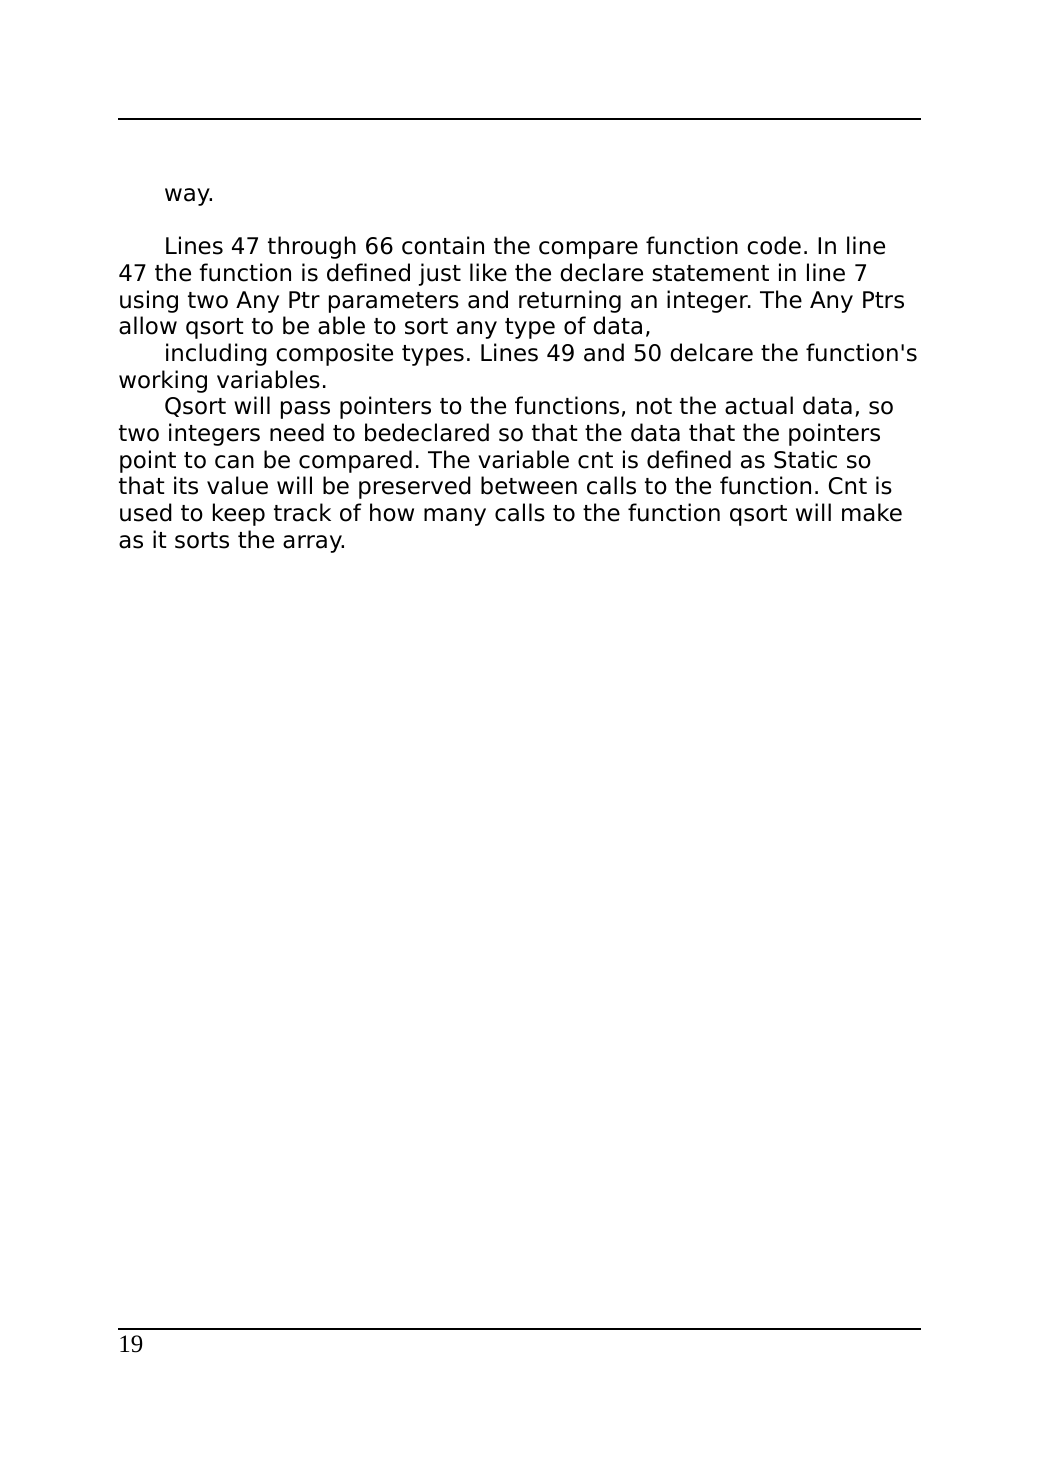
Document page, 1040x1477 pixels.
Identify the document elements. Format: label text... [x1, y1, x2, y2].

text Lines 47 through 66 contain the compare function code. In line 47 the function is defined just like the declare statement in line 7 using two Any Ptr parameters and returning an integer. The Any Ptrs allow qsort to be able to sort any type of data, [118, 233, 921, 340]
text Qsort will pass pointers to the functions, not the actual data, so two integers need to bedeclared so that the data that the pointers point to can be compared. The variable cnt is defined as Static so that its value will be preserved between calls to the function. Cnt is used to keep track of how many calls to the function qsort will make as it sorts the array. [118, 393, 921, 553]
text including composite types. Lines 49 and 50 delcare the function's working variables. [118, 340, 921, 393]
text way. [118, 180, 921, 207]
